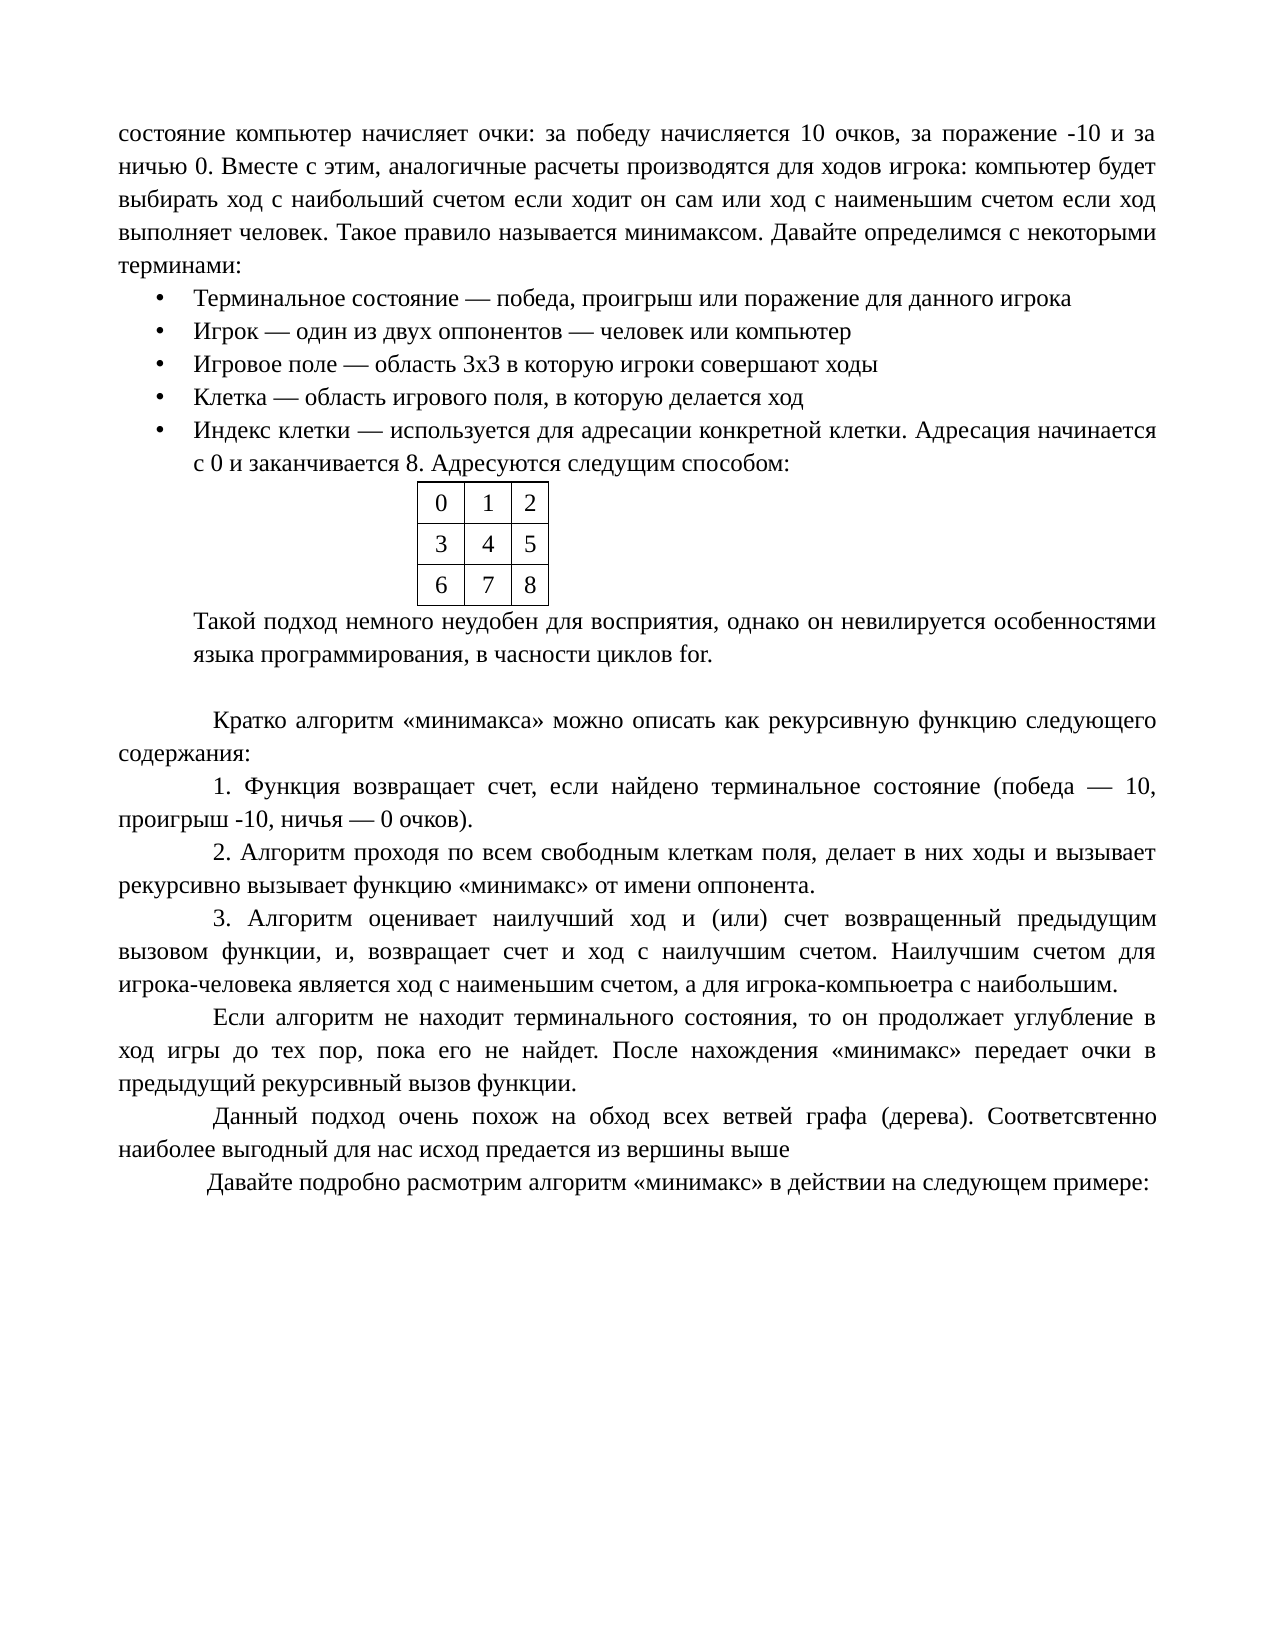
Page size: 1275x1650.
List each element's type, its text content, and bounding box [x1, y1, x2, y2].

list Игровое поле — область 3х3 в которую игроки совершают ходы [156, 349, 1157, 378]
table_cell 5 [512, 524, 548, 564]
table_cell 4 [465, 524, 511, 564]
text 3. Алгоритм оценивает наилучший ход и (или) счет возвращенный предыдущим вызовом функции, и, возвращает счет и ход с наилучшим счетом. Наилучшим счетом для игрока-человека является ход с наименьшим счетом, а для игрока-компьюетра с наибольшим. [118, 903, 1157, 998]
list Индекс клетки — используется для адресации конкретной клетки. Адресация начинается с 0 и заканчивается 8. Адресуются следущим способом: [156, 415, 1157, 477]
table_cell 6 [418, 565, 464, 605]
list Клетка — область игрового поля, в которую делается ход [156, 382, 1157, 411]
list Игрок — один из двух оппонентов — человек или компьютер [156, 316, 1157, 345]
text Данный подход очень похож на обход всех ветвей графа (дерева). Соответсвтенно наиболее выгодный для нас исход предается из вершины выше [118, 1101, 1157, 1163]
text 1. Функция возвращает счет, если найдено терминальное состояние (победа — 10, проигрыш -10, ничья — 0 очков). [118, 771, 1157, 833]
table_cell 3 [418, 524, 464, 564]
table_cell 7 [465, 565, 511, 605]
list Такой подход немного неудобен для восприятия, однако он невилируется особенностями языка программирования, в часности циклов for. [156, 606, 1157, 668]
text Давайте подробно расмотрим алгоритм «минимакс» в действии на следующем примере: [118, 1167, 1157, 1196]
table_header 0 [418, 483, 464, 523]
text состояние компьютер начисляет очки: за победу начисляется 10 очков, за поражение -10 и за ничью 0. Вместе с этим, аналогичные расчеты производятся для ходов игрока: компьютер будет выбирать ход с наибольший счетом если ходит он сам или ход с наименьшим счетом если ход выполняет человек. Такое правило называется минимаксом. Давайте определимся с некоторыми терминами: [118, 118, 1157, 279]
table_header 1 [465, 483, 511, 523]
text Если алгоритм не находит терминального состояния, то он продолжает углубление в ход игры до тех пор, пока его не найдет. После нахождения «минимакс» передает очки в предыдущий рекурсивный вызов функции. [118, 1002, 1157, 1097]
text Кратко алгоритм «минимакса» можно описать как рекурсивную функцию следующего содержания: [118, 705, 1157, 767]
text 2. Алгоритм проходя по всем свободным клеткам поля, делает в них ходы и вызывает рекурсивно вызывает функцию «минимакс» от имени оппонента. [118, 837, 1157, 899]
table_header 2 [512, 483, 548, 523]
table_cell 8 [512, 565, 548, 605]
list Терминальное состояние — победа, проигрыш или поражение для данного игрока [156, 283, 1157, 312]
